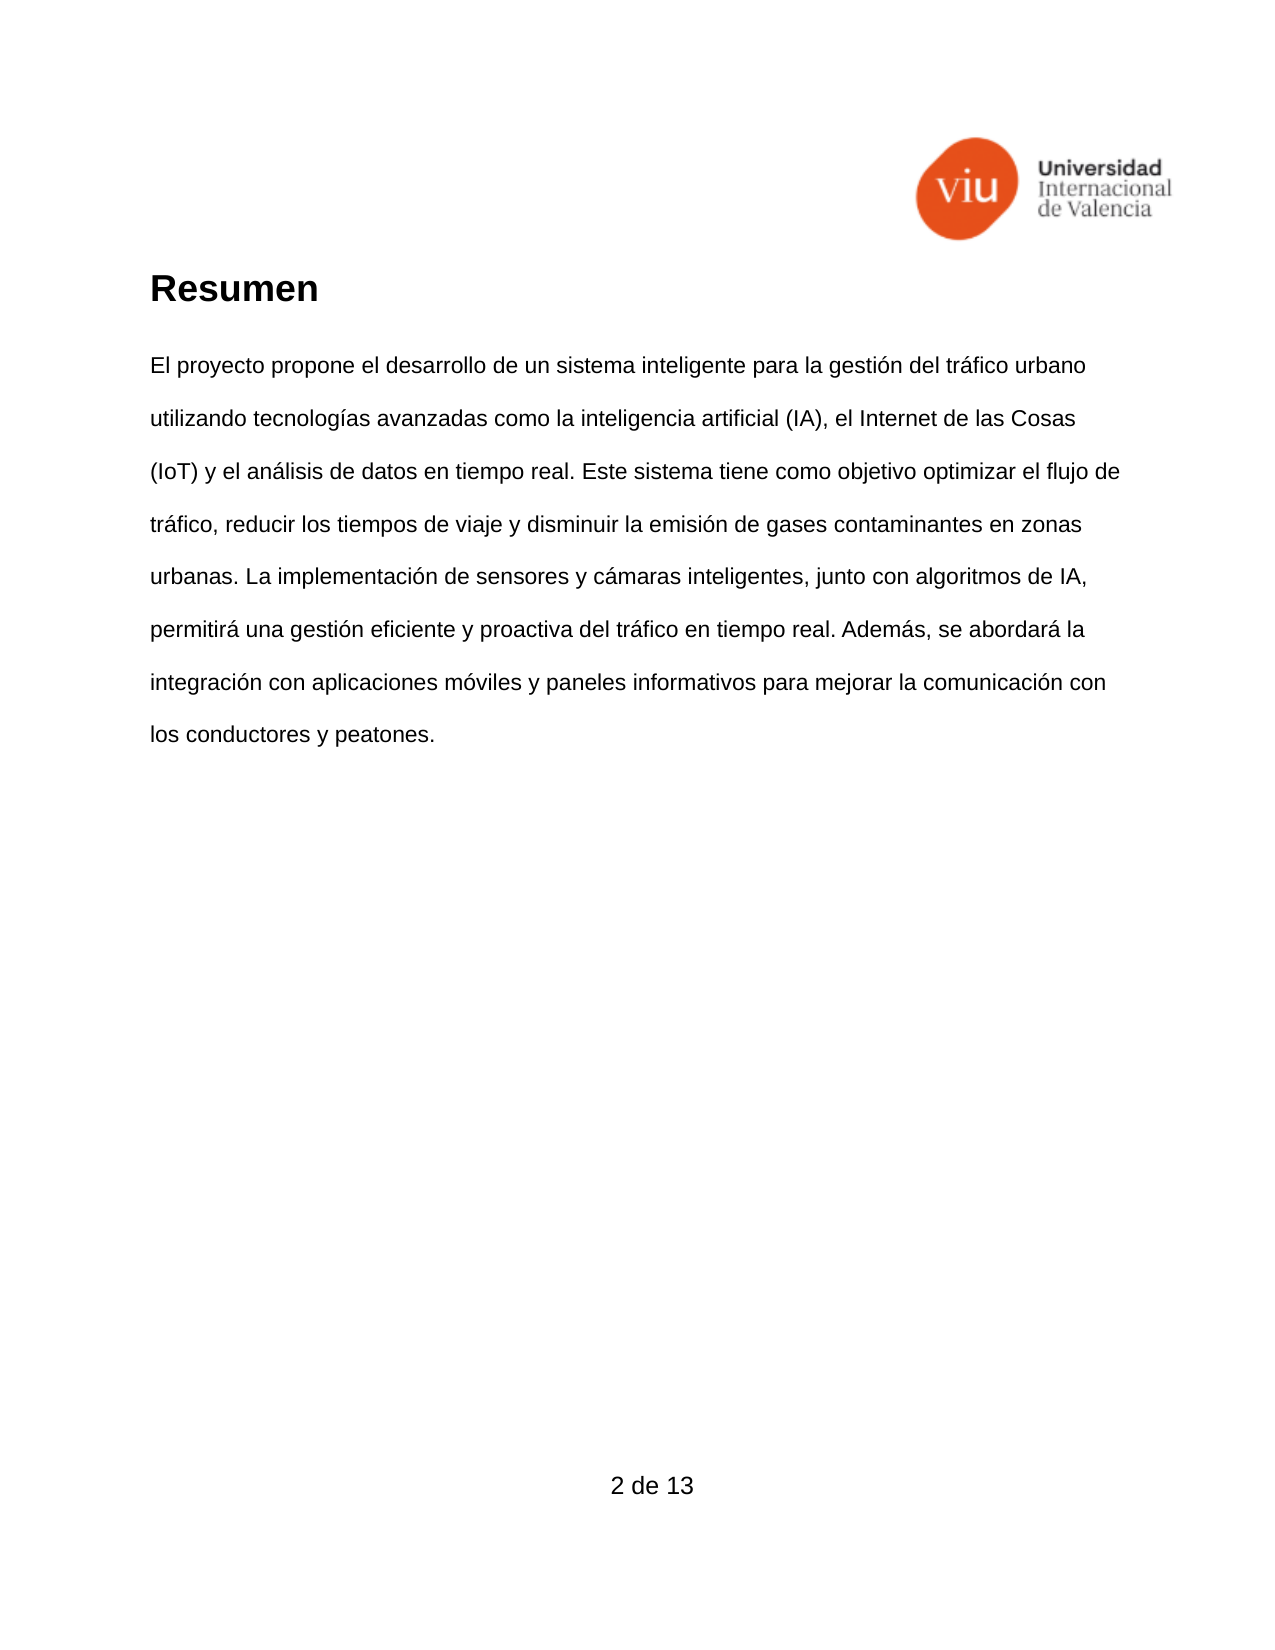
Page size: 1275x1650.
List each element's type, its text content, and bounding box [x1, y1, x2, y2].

text Resumen [150, 266, 1125, 309]
picture [913, 134, 1175, 245]
text El proyecto propone el desarrollo de un sistema inteligente para la gestión del tráfico urbano utilizando tecnologías avanzadas como la inteligencia artificial (IA), el Internet de las Cosas (IoT) y el análisis de datos en tiempo real. Este sistema tiene como objetivo optimizar el flujo de tráfico, reducir los tiempos de viaje y disminuir la emisión de gases contaminantes en zonas urbanas. La implementación de sensores y cámaras inteligentes, junto con algoritmos de IA, permitirá una gestión eficiente y proactiva del tráfico en tiempo real. Además, se abordará la integración con aplicaciones móviles y paneles informativos para mejorar la comunicación con los conductores y peatones. [150, 352, 1125, 748]
